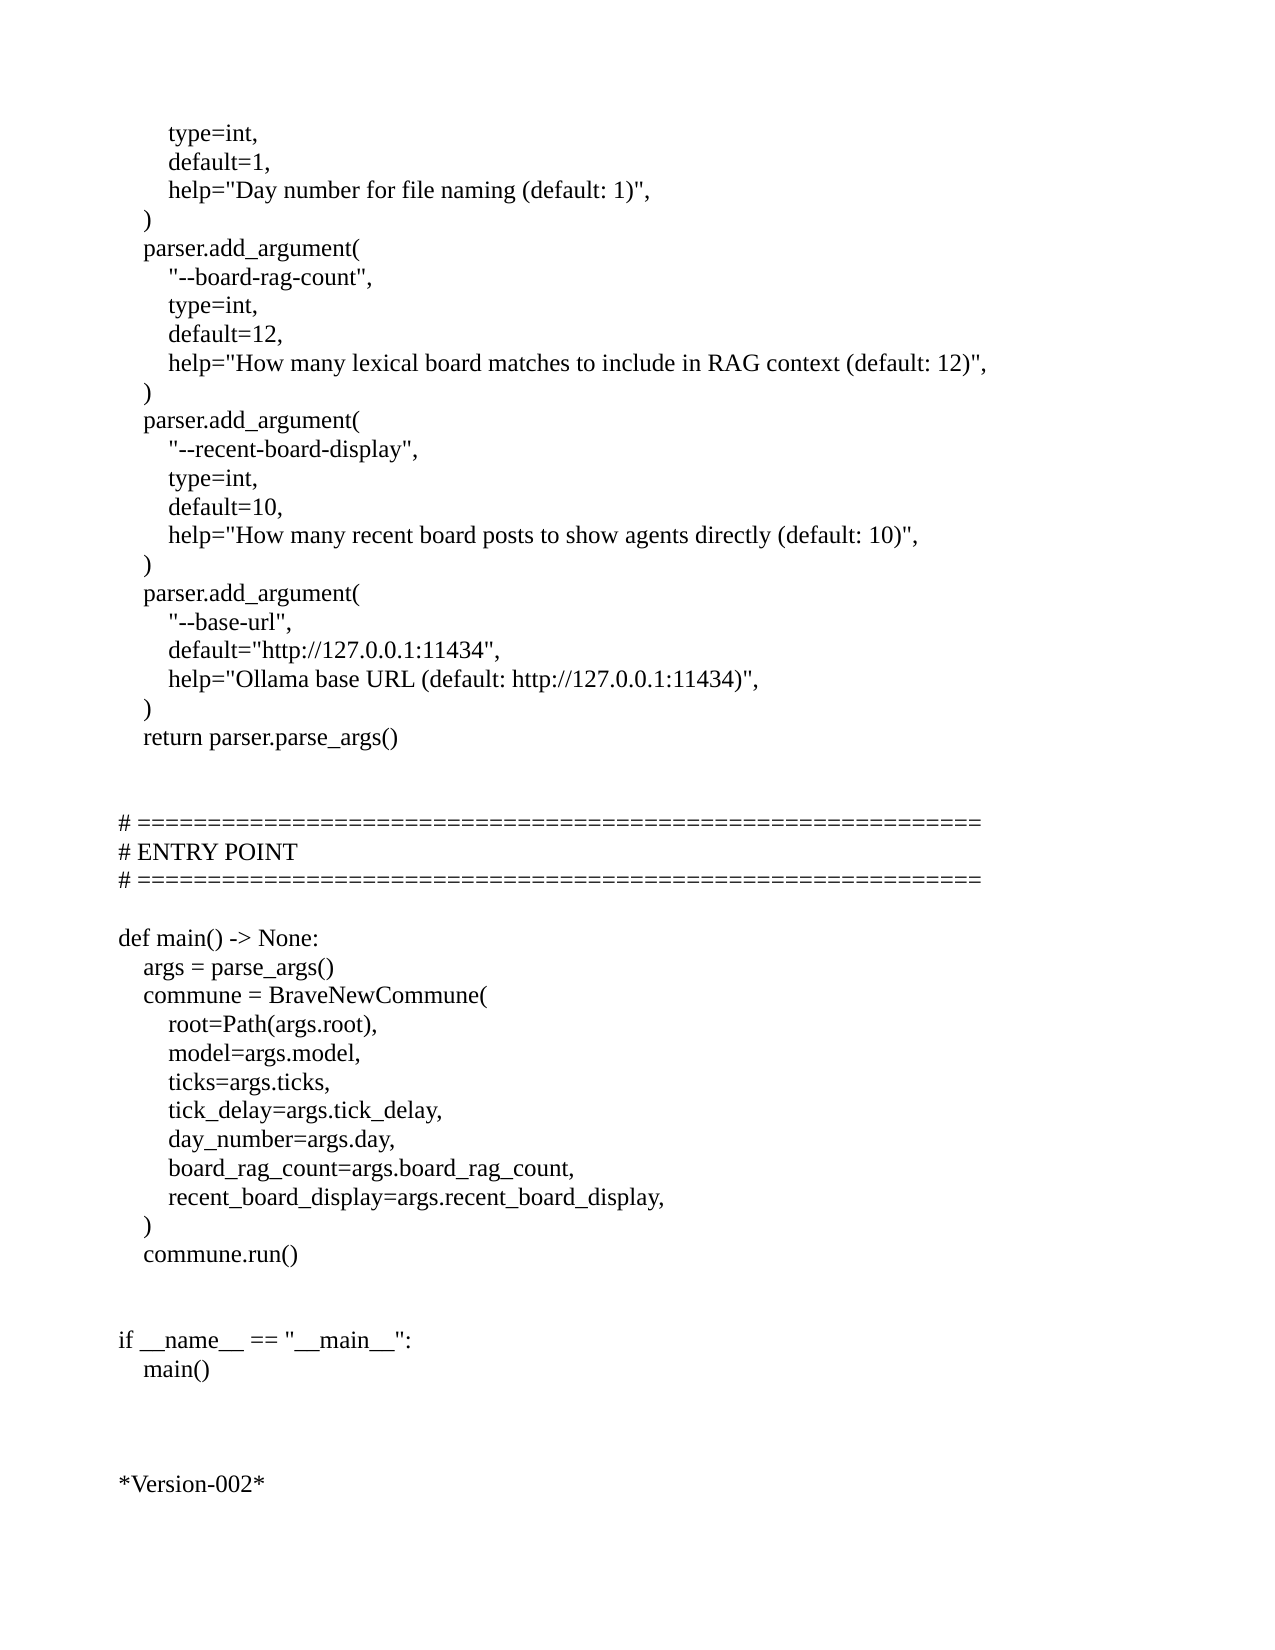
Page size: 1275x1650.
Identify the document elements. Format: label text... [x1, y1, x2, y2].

text default="http://127.0.0.1:11434", [118, 636, 1157, 664]
text type=int, [118, 118, 1157, 147]
text commune.run() [118, 1239, 1157, 1268]
text commune = BraveNewCommune( [118, 981, 1157, 1009]
text ticks=args.ticks, [118, 1067, 1157, 1096]
text tick_delay=args.tick_delay, [118, 1096, 1157, 1124]
text ) [118, 693, 1157, 722]
text args = parse_args() [118, 952, 1157, 981]
text if __name__ == "__main__": [118, 1326, 1157, 1354]
text parser.add_argument( [118, 406, 1157, 434]
text # ============================================================ [118, 808, 1157, 837]
text ) [118, 549, 1157, 578]
text # ENTRY POINT [118, 837, 1157, 866]
text def main() -> None: [118, 923, 1157, 952]
text ) [118, 377, 1157, 406]
text parser.add_argument( [118, 233, 1157, 262]
text ) [118, 1211, 1157, 1239]
text board_rag_count=args.board_rag_count, [118, 1153, 1157, 1182]
text return parser.parse_args() [118, 722, 1157, 751]
text type=int, [118, 463, 1157, 492]
text help="Ollama base URL (default: http://127.0.0.1:11434)", [118, 664, 1157, 693]
text recent_board_display=args.recent_board_display, [118, 1182, 1157, 1211]
text parser.add_argument( [118, 578, 1157, 607]
text default=12, [118, 319, 1157, 348]
text root=Path(args.root), [118, 1009, 1157, 1038]
text help="How many lexical board matches to include in RAG context (default: 12)", [118, 348, 1157, 377]
text "--base-url", [118, 607, 1157, 636]
text type=int, [118, 291, 1157, 319]
text *Version-002* [118, 1469, 1157, 1498]
text help="How many recent board posts to show agents directly (default: 10)", [118, 521, 1157, 549]
text # ============================================================ [118, 866, 1157, 894]
text day_number=args.day, [118, 1124, 1157, 1153]
text "--recent-board-display", [118, 434, 1157, 463]
text model=args.model, [118, 1038, 1157, 1067]
text default=1, [118, 147, 1157, 176]
text "--board-rag-count", [118, 262, 1157, 291]
text main() [118, 1354, 1157, 1383]
text ) [118, 204, 1157, 233]
text help="Day number for file naming (default: 1)", [118, 176, 1157, 204]
text default=10, [118, 492, 1157, 521]
